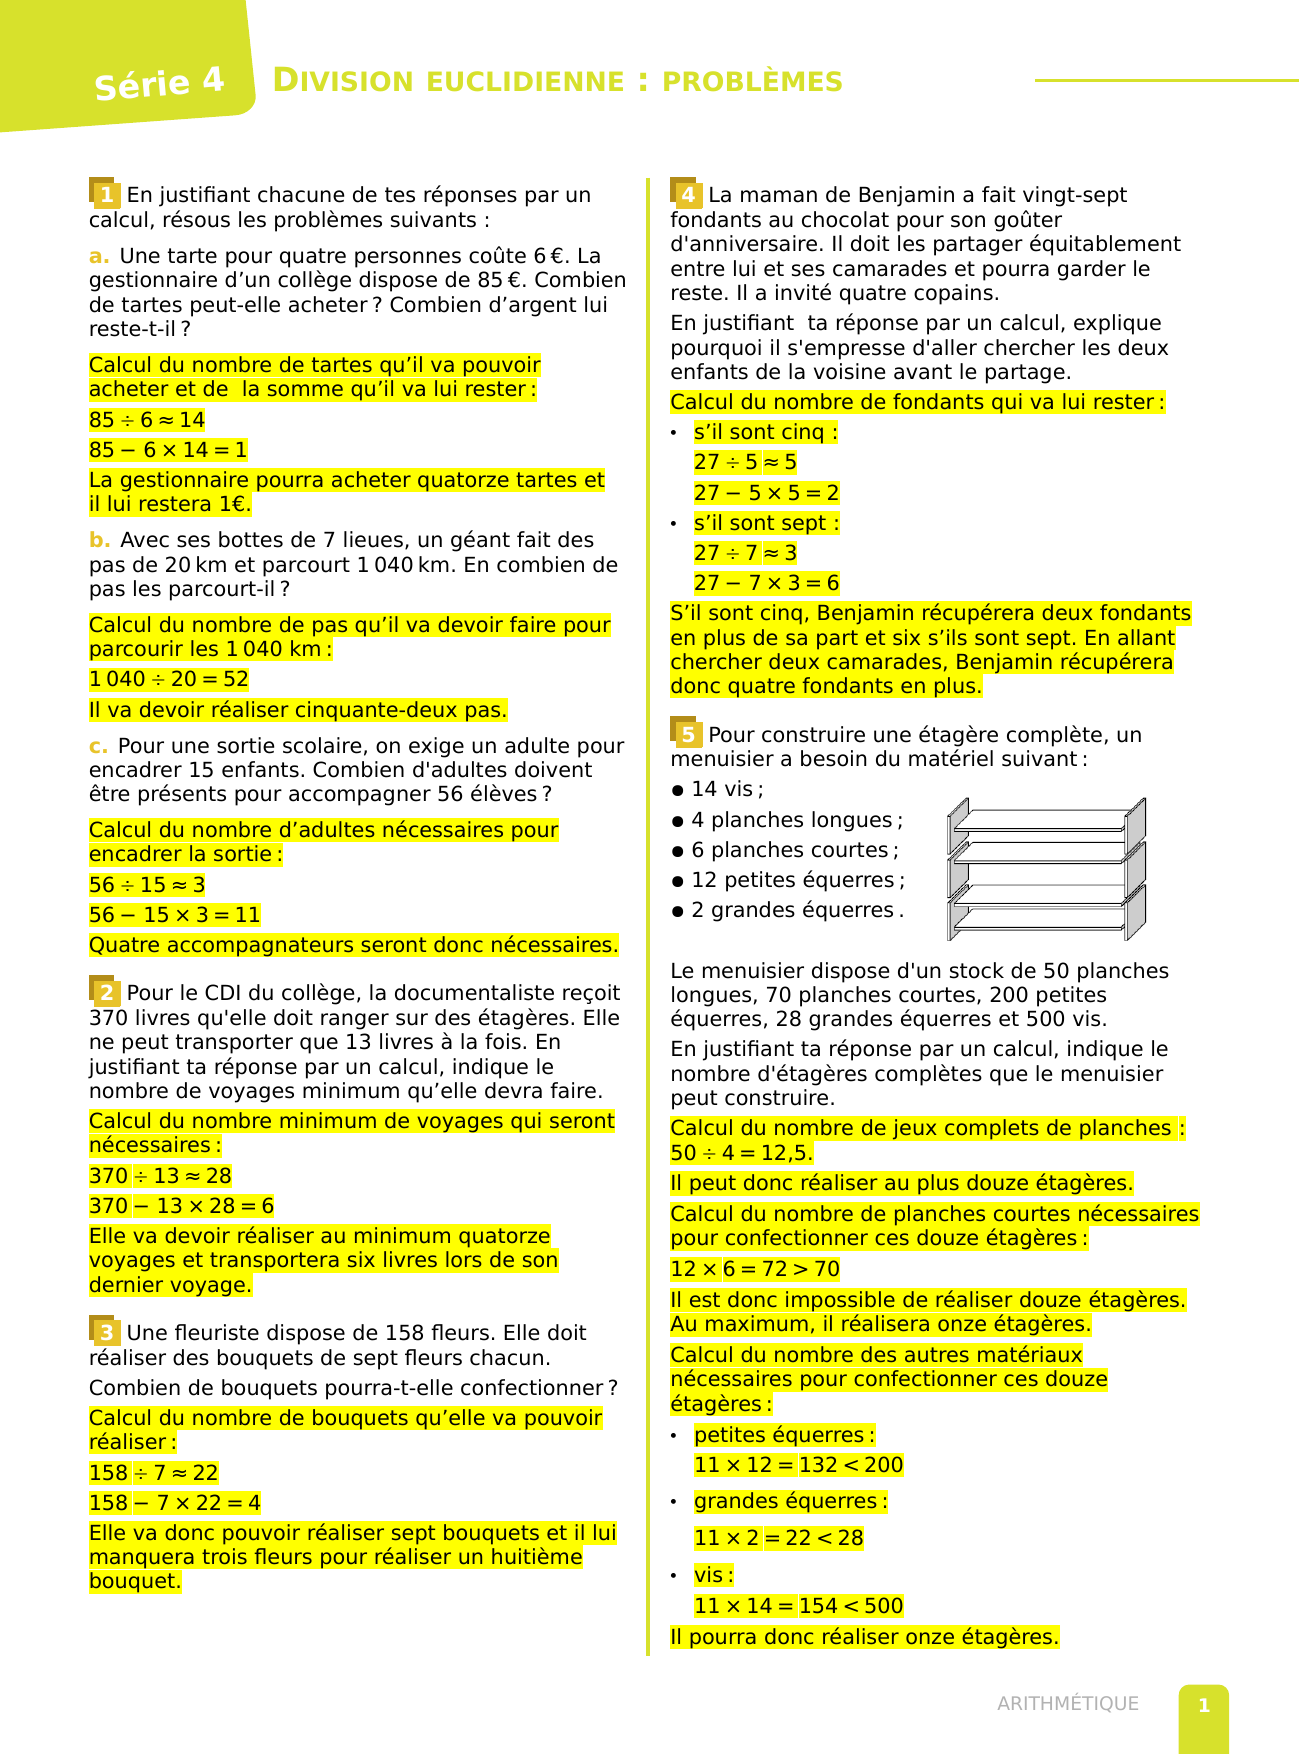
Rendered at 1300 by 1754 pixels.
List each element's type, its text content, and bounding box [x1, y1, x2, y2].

subtitle 56  15 ≈ 3 [205, 873, 623, 897]
subtitle 158  7 ≈ 22 [132, 1461, 166, 1485]
subtitle s’il sont cinq : [670, 420, 694, 444]
subtitle Le menuisier dispose d'un stock de 50 planches longues, 70 planches courtes, 200 petites équerres, 28 grandes équerres et 500 vis. [670, 959, 1205, 1032]
list Avec ses bottes de 7 lieues, un géant fait des pas de 20 km et parcourt 1 040 km. En combien de pas les parcourt-il ? [88, 528, 629, 601]
subtitle 14 vis ; [670, 777, 1205, 802]
subtitle En justifiant ta réponse par un calcul, indique le nombre d'étagères complètes que le menuisier peut construire. [670, 1037, 1205, 1110]
subtitle [1152, 838, 1205, 862]
subtitle Il pourra donc réaliser onze étagères. [670, 1625, 1205, 1649]
subtitle 85 − 6 × 14 = 1 [248, 438, 623, 462]
subtitle Elle va devoir réaliser au minimum quatorze voyages et transportera six livres lors de son dernier voyage. [253, 1224, 623, 1297]
subtitle En justifiant ta réponse par un calcul, explique pourquoi il s'empresse d'aller chercher les deux enfants de la voisine avant le partage. [670, 311, 1205, 384]
subtitle 158 − 7 × 22 = 4 [174, 1491, 222, 1515]
text Calcul du nombre des autres matériaux nécessaires pour confectionner ces douze étagères : [670, 1343, 1211, 1416]
subtitle S’il sont cinq, Benjamin récupérera deux fondants en plus de sa part et six s’ils sont sept. En allant chercher deux camarades, Benjamin récupérera donc quatre fondants en plus. [983, 601, 1205, 698]
list 11 × 14 = 154 < 500 [670, 1594, 1211, 1618]
text Il peut donc réaliser au plus douze étagères. [670, 1171, 1211, 1196]
subtitle 158 − 7 × 22 = 4 [261, 1491, 623, 1515]
subtitle 370  13 ≈ 28 [132, 1164, 180, 1188]
text 12 × 6 = 72 > 70 [670, 1257, 1211, 1282]
subtitle Il va devoir réaliser cinquante-deux pas. [88, 698, 623, 722]
subtitle 85  6 ≈ 14 [205, 408, 623, 432]
subtitle [1152, 898, 1205, 923]
subtitle Pour le CDI du collège, la documentaliste reçoit 370 livres qu'elle doit ranger sur des étagères. Elle ne peut transporter que 13 livres à la fois. En justifiant ta réponse par un calcul, indique le nombre de voyages minimum qu’elle devra faire. [88, 975, 629, 1103]
subtitle s’il sont sept : [840, 511, 1211, 535]
subtitle La maman de Benjamin a fait vingt-sept fondants au chocolat pour son goûter d'anniversaire. Il doit les partager équitablement entre lui et ses camarades et pourra garder le reste. Il a invité quatre copains. [670, 177, 1211, 305]
subtitle 56 − 15 × 3 = 11 [174, 903, 209, 927]
list 11 × 12 = 132 < 200 [670, 1453, 1211, 1477]
subtitle petites équerres : [670, 1423, 1211, 1447]
subtitle 12 petites équerres ; [670, 868, 938, 892]
subtitle Une fleuriste dispose de 158 fleurs. Elle doit réaliser des bouquets de sept fleurs chacun. [88, 1314, 629, 1370]
list grandes équerres : [670, 1489, 1211, 1514]
subtitle 370 − 13 × 28 = 6 [274, 1194, 623, 1218]
subtitle La gestionnaire pourra acheter quatorze tartes et il lui restera 1€. [252, 468, 623, 517]
list Pour une sortie scolaire, on exige un adulte pour encadrer 15 enfants. Combien d'adultes doivent être présents pour accompagner 56 élèves ? [88, 734, 629, 806]
subtitle 4 planches longues ; [670, 808, 938, 832]
subtitle 27 − 5 × 5 = 2 [670, 481, 1205, 505]
text Calcul du nombre de planches courtes nécessaires pour confectionner ces douze étagères : [670, 1202, 1211, 1251]
subtitle 27 − 7 × 3 = 6 [670, 571, 1205, 596]
subtitle Pour construire une étagère complète, un menuisier a besoin du matériel suivant : [670, 716, 1211, 772]
subtitle Calcul du nombre de tartes qu’il va pouvoir acheter et de la somme qu’il va lui rester : [88, 353, 623, 402]
subtitle 6 planches courtes ; [670, 838, 938, 862]
subtitle Combien de bouquets pourra-t-elle confectionner ? [88, 1376, 629, 1400]
subtitle 27  7 ≈ 3 [670, 541, 1205, 565]
list 11 × 2 = 22 < 28 [670, 1526, 1211, 1551]
list Une tarte pour quatre personnes coûte 6 €. La gestionnaire d’un collège dispose de 85 €. Combien de tartes peut-elle acheter ? Combien d’argent lui reste-t-il ? [88, 244, 629, 341]
subtitle 370  13 ≈ 28 [232, 1164, 623, 1188]
subtitle Calcul du nombre de pas qu’il va devoir faire pour parcourir les 1 040 km : [333, 613, 623, 661]
subtitle Elle va donc pouvoir réaliser sept bouquets et il lui manquera trois fleurs pour réaliser un huitième bouquet. [88, 1521, 623, 1594]
subtitle 85 − 6 × 14 = 1 [161, 438, 182, 462]
subtitle 85  6 ≈ 14 [119, 408, 140, 432]
text Calcul du nombre de jeux complets de planches : 50  4 = 12,5. [670, 1116, 1211, 1165]
subtitle Calcul du nombre d’adultes nécessaires pour encadrer la sortie : [88, 818, 623, 867]
subtitle s’il sont sept : [670, 511, 694, 535]
list vis : [670, 1563, 1211, 1587]
text Il est donc impossible de réaliser douze étagères. Au maximum, il réalisera onze étagères. [670, 1288, 1211, 1337]
subtitle [1152, 868, 1205, 892]
subtitle Calcul du nombre de bouquets qu’elle va pouvoir réaliser : [177, 1406, 623, 1454]
subtitle 27  5 ≈ 5 [670, 450, 1205, 475]
subtitle 158  7 ≈ 22 [219, 1461, 623, 1485]
subtitle 2 grandes équerres . [670, 898, 938, 923]
subtitle s’il sont cinq : [838, 420, 1211, 444]
subtitle 370 − 13 × 28 = 6 [187, 1194, 235, 1218]
subtitle 56 − 15 × 3 = 11 [261, 903, 623, 927]
subtitle En justifiant chacune de tes réponses par un calcul, résous les problèmes suivants : [88, 177, 629, 232]
subtitle 56  15 ≈ 3 [119, 873, 166, 897]
subtitle [1152, 808, 1205, 832]
subtitle 1 040  20 = 52 [88, 667, 623, 692]
subtitle Calcul du nombre minimum de voyages qui seront nécessaires : [88, 1109, 623, 1158]
